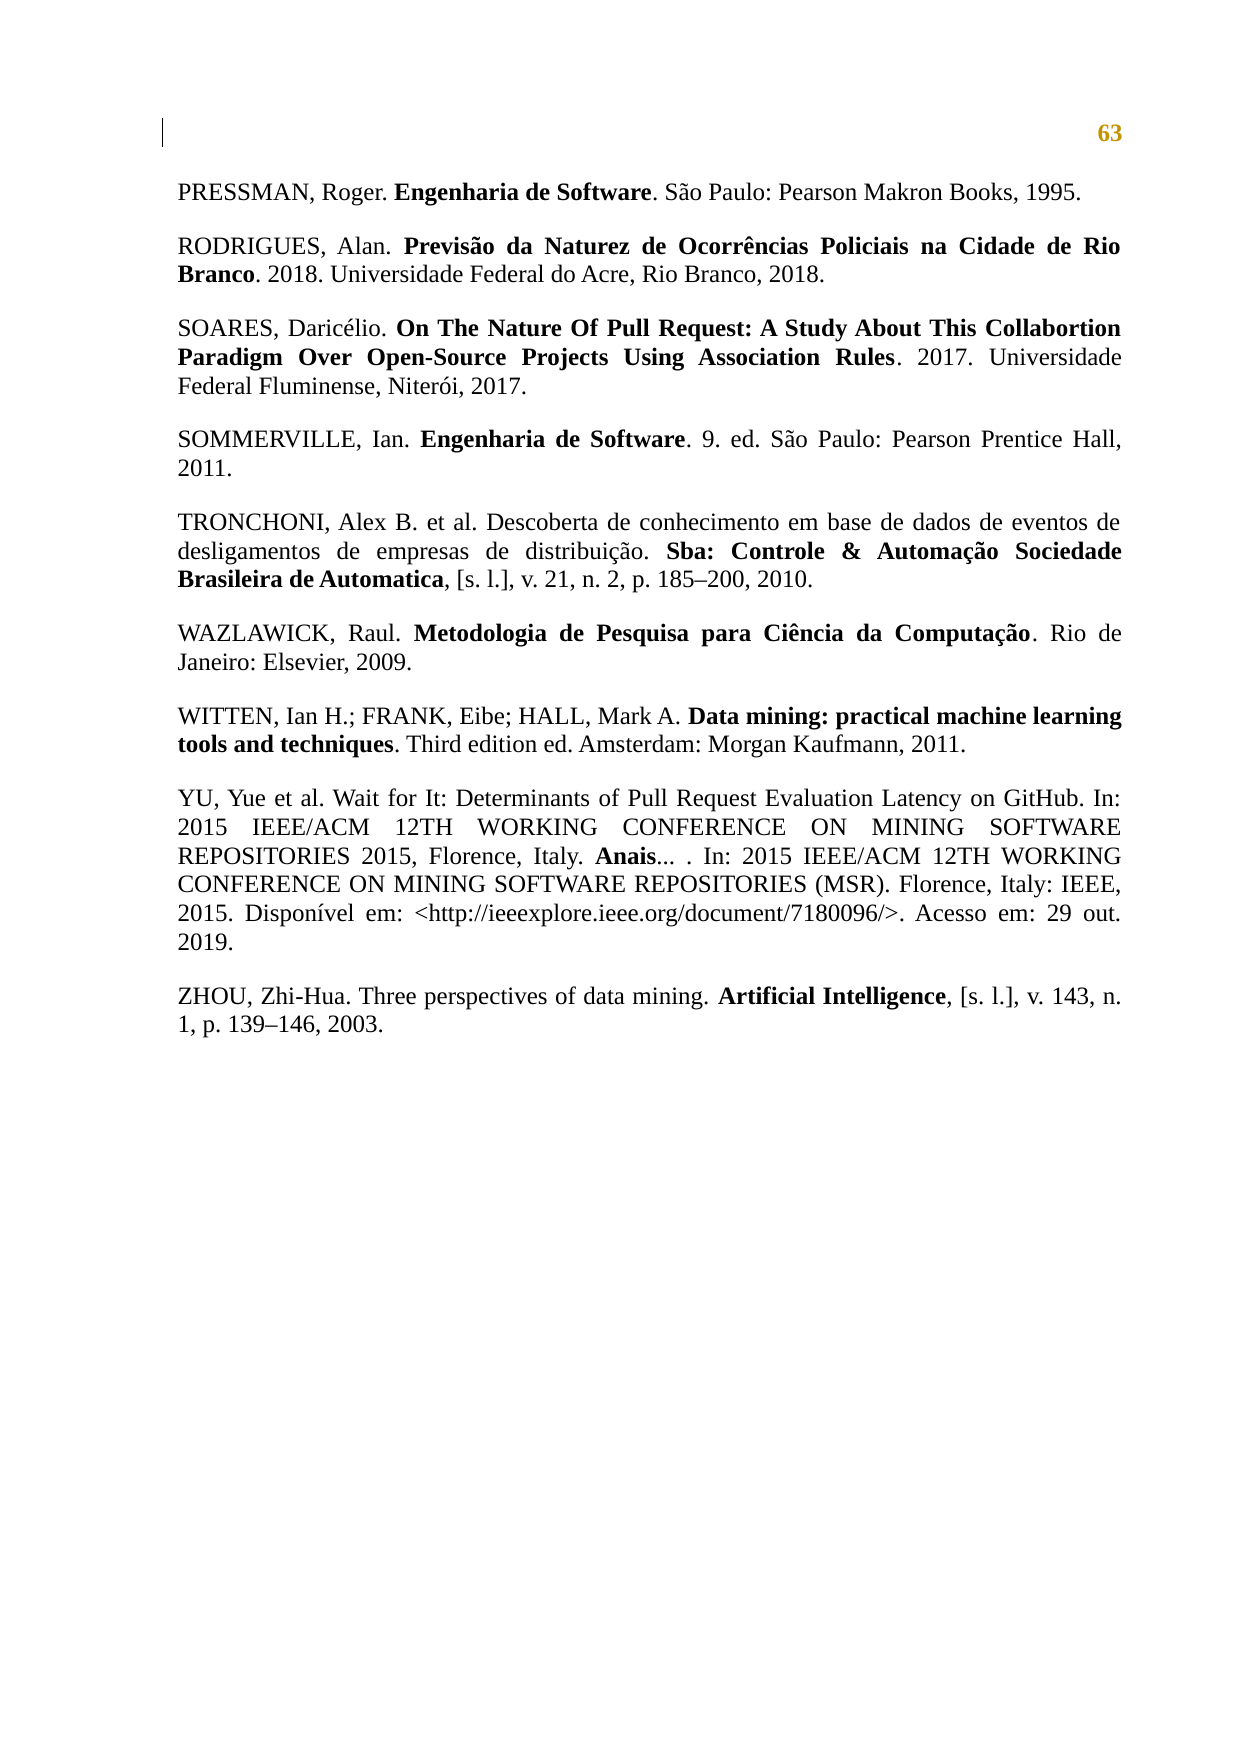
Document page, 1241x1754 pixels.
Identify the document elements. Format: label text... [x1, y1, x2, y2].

text PRESSMAN, Roger. Engenharia de Software. São Paulo: Pearson Makron Books, 1995. [177, 177, 1122, 206]
text SOARES, Daricélio. On The Nature Of Pull Request: A Study About This Collabortion Paradigm Over Open-Source Projects Using Association Rules. 2017. Universidade Federal Fluminense, Niterói, 2017. [177, 313, 1122, 399]
text SOMMERVILLE, Ian. Engenharia de Software. 9. ed. São Paulo: Pearson Prentice Hall, 2011. [177, 424, 1122, 482]
text WAZLAWICK, Raul. Metodologia de Pesquisa para Ciência da Computação. Rio de Janeiro: Elsevier, 2009. [177, 618, 1122, 676]
text TRONCHONI, Alex B. et al. Descoberta de conhecimento em base de dados de eventos de desligamentos de empresas de distribuição. Sba: Controle & Automação Sociedade Brasileira de Automatica, [s. l.], v. 21, n. 2, p. 185–200, 2010. [177, 507, 1122, 593]
text WITTEN, Ian H.; FRANK, Eibe; HALL, Mark A. Data mining: practical machine learning tools and techniques. Third edition ed. Amsterdam: Morgan Kaufmann, 2011. [177, 701, 1122, 758]
text RODRIGUES, Alan. Previsão da Naturez de Ocorrências Policiais na Cidade de Rio Branco. 2018. Universidade Federal do Acre, Rio Branco, 2018. [177, 231, 1122, 288]
text YU, Yue et al. Wait for It: Determinants of Pull Request Evaluation Latency on GitHub. In: 2015 IEEE/ACM 12TH WORKING CONFERENCE ON MINING SOFTWARE REPOSITORIES 2015, Florence, Italy. Anais... . In: 2015 IEEE/ACM 12TH WORKING CONFERENCE ON MINING SOFTWARE REPOSITORIES (MSR). Florence, Italy: IEEE, 2015. Disponível em: <http://ieeexplore.ieee.org/document/7180096/>. Acesso em: 29 out. 2019. [177, 783, 1122, 956]
text ZHOU, Zhi-Hua. Three perspectives of data mining. Artificial Intelligence, [s. l.], v. 143, n. 1, p. 139–146, 2003. [177, 981, 1122, 1038]
